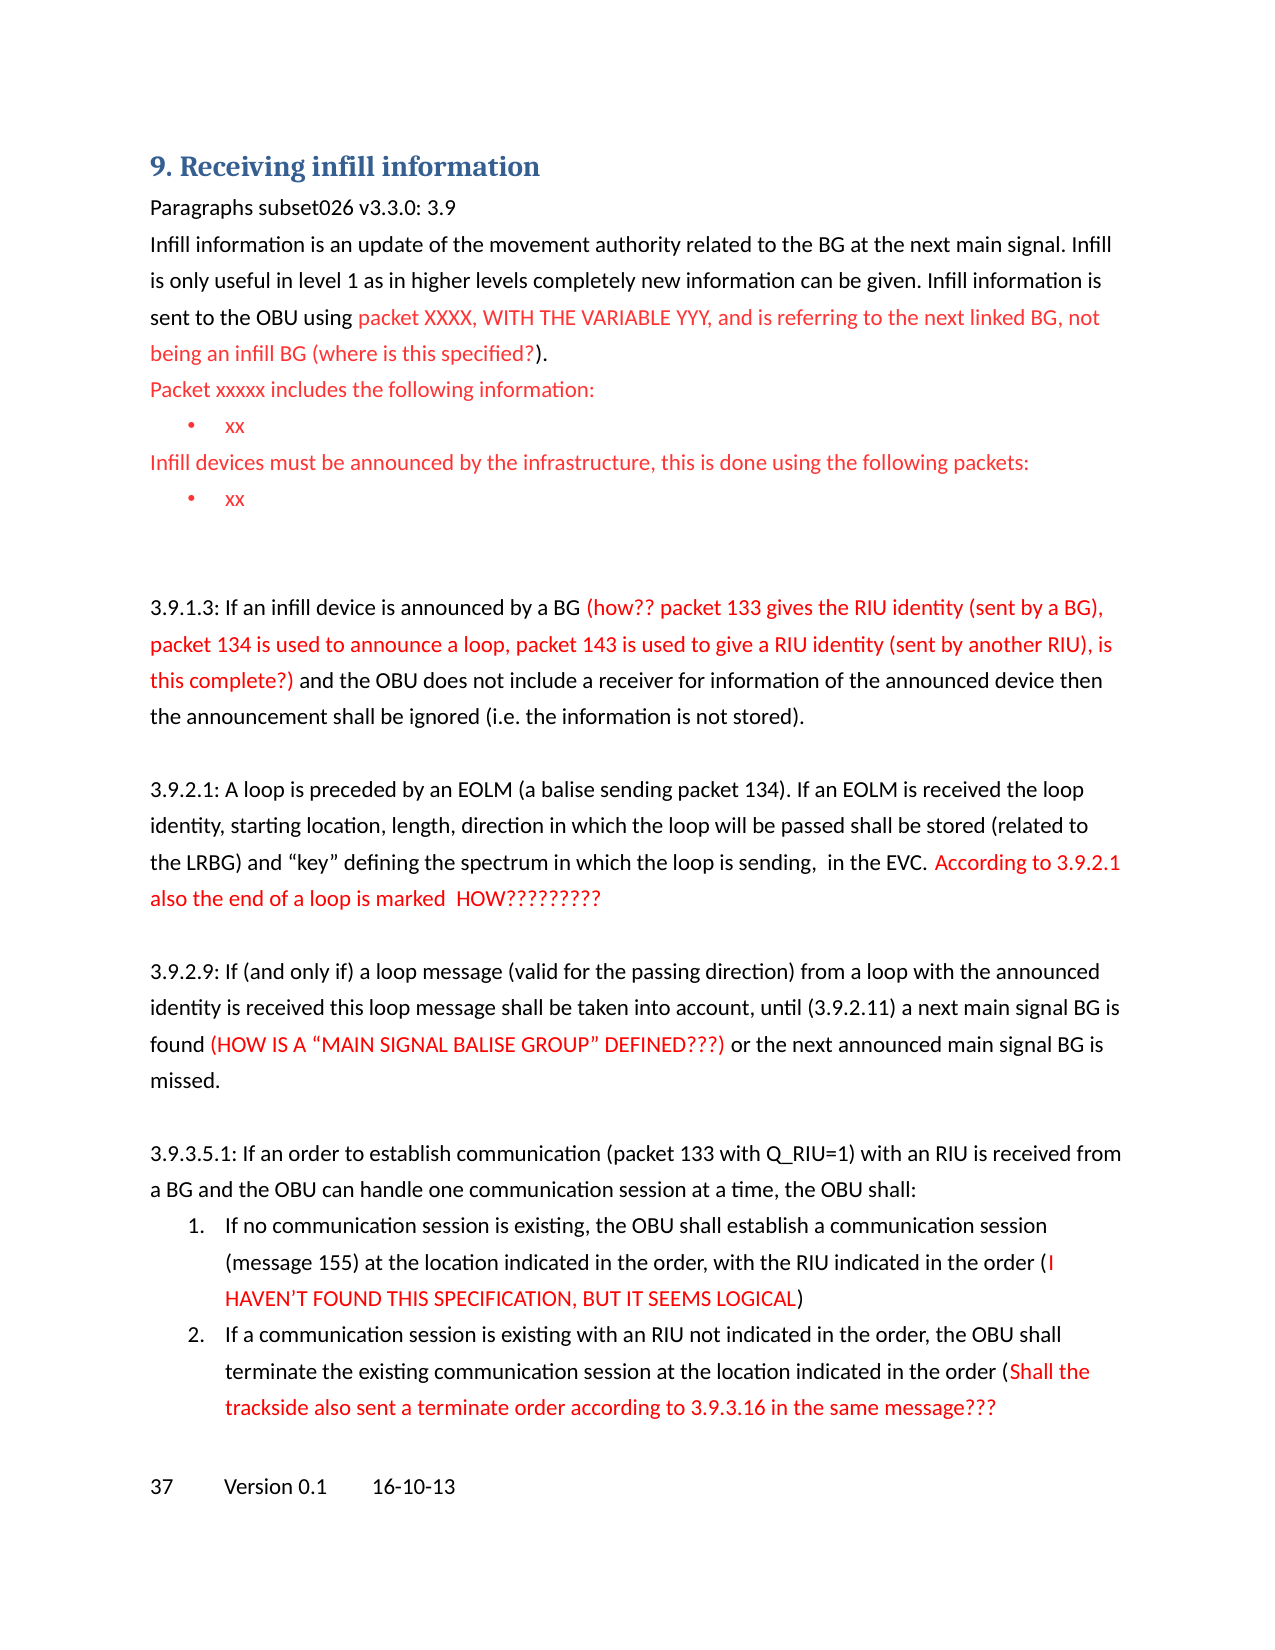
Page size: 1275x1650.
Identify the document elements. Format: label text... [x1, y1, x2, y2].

list xx [187, 484, 1125, 512]
list If no communication session is existing, the OBU shall establish a communication session (message 155) at the location indicated in the order, with the RIU indicated in the order (I HAVEN’T FOUND THIS SPECIFICATION, BUT IT SEEMS LOGICAL) [187, 1211, 1125, 1312]
text 3.9.1.3: If an infill device is announced by a BG (how?? packet 133 gives the RIU identity (sent by a BG), packet 134 is used to announce a loop, packet 143 is used to give a RIU identity (sent by another RIU), is this complete?) and the OBU does not include a receiver for information of the announced device then the announcement shall be ignored (i.e. the information is not stored). [150, 593, 1125, 731]
text Infill information is an update of the movement authority related to the BG at the next main signal. Infill is only useful in level 1 as in higher levels completely new information can be given. Infill information is sent to the OBU using packet XXXX, WITH THE VARIABLE YYY, and is referring to the next linked BG, not being an infill BG (where is this specified?). [150, 230, 1125, 367]
text 3.9.2.1: A loop is preceded by an EOLM (a balise sending packet 134). If an EOLM is received the loop identity, starting location, length, direction in which the loop will be passed shall be stored (related to the LRBG) and “key” defining the spectrum in which the loop is sending, in the EVC. According to 3.9.2.1 also the end of a loop is marked HOW????????? [150, 775, 1125, 912]
text 3.9.3.5.1: If an order to establish communication (packet 133 with Q_RIU=1) with an RIU is received from a BG and the OBU can handle one communication session at a time, the OBU shall: [150, 1139, 1125, 1203]
text Infill devices must be announced by the infrastructure, this is done using the following packets: [150, 448, 1125, 476]
list xx [187, 412, 1125, 440]
subtitle Receiving infill information [150, 150, 1125, 183]
list If a communication session is existing with an RIU not indicated in the order, the OBU shall terminate the existing communication session at the location indicated in the order (Shall the trackside also sent a terminate order according to 3.9.3.16 in the same message??? [187, 1321, 1125, 1421]
text Paragraphs subset026 v3.3.0: 3.9 [150, 193, 1125, 222]
text Packet xxxxx includes the following information: [150, 375, 1125, 403]
text 3.9.2.9: If (and only if) a loop message (valid for the passing direction) from a loop with the announced identity is received this loop message shall be taken into account, until (3.9.2.11) a next main signal BG is found (HOW IS A “MAIN SIGNAL BALISE GROUP” DEFINED???) or the next announced main signal BG is missed. [150, 957, 1125, 1094]
